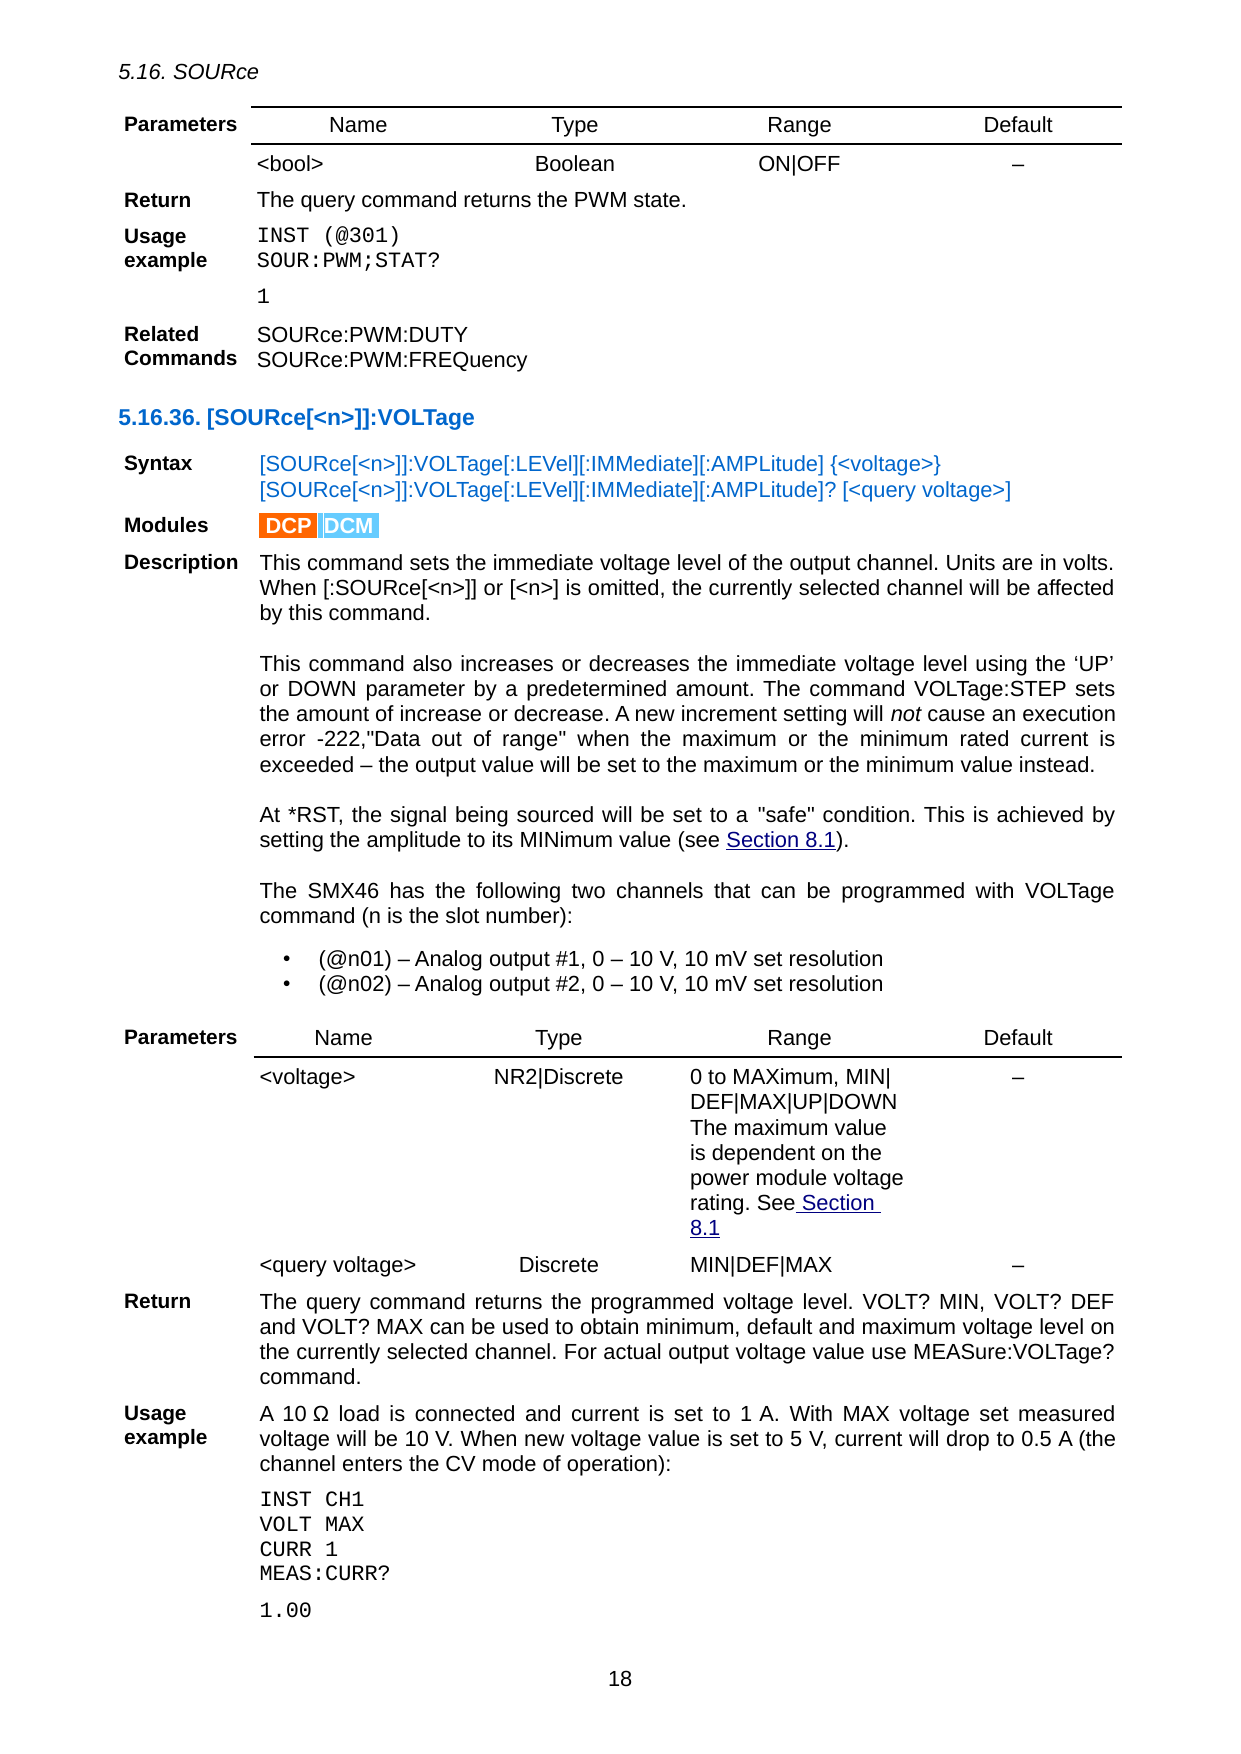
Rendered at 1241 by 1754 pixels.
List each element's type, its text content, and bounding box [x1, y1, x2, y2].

table_cell Usage example [118, 218, 251, 316]
table_cell <voltage> [254, 1058, 433, 1246]
table_cell Default [914, 108, 1122, 143]
table_cell SOURce:PWM:DUTY SOURce:PWM:FREQuency [251, 316, 1122, 378]
table_cell Boolean [465, 145, 684, 182]
table_cell INST (@301) SOUR:PWM;STAT? 1 [251, 218, 1122, 316]
subtitle [SOURce[<n>]]:VOLTage [118, 404, 1122, 431]
table_cell Usage example [118, 1395, 253, 1641]
table_cell <query voltage> [254, 1246, 433, 1283]
table_cell <bool> [251, 145, 465, 182]
table_cell Type [465, 108, 684, 143]
table_cell A 10 Ω load is connected and current is set to 1 A. With MAX voltage set measured voltage will be 10 V. When new voltage value is set to 5 V, current will drop to 0.5 A (the channel enters the CV mode of operation): INST CH1 VOLT MAX CURR 1 MEAS:CURR? 1.00 [254, 1395, 1122, 1641]
table_cell Description [118, 544, 253, 1019]
table_cell 0 to MAXimum, MIN|DEF|MAX|UP|DOWN The maximum value is dependent on the power module voltage rating. See Section 8.1 [684, 1058, 914, 1246]
table_cell Type [433, 1020, 684, 1056]
table_cell [118, 1246, 253, 1283]
table_cell This command sets the immediate voltage level of the output channel. Units are in volts. When [:SOURce[<n>]] or [<n>] is omitted, the currently selected channel will be affected by this command. This command also increases or decreases the immediate voltage level using the ‘UP’ or DOWN parameter by a predetermined amount. The command VOLTage:STEP sets the amount of increase or decrease. A new increment setting will not cause an execution error -222,"Data out of range" when the maximum or the minimum rated current is exceeded – the output value will be set to the maximum or the minimum value instead. At *RST, the signal being sourced will be set to a "safe" condition. This is achieved by setting the amplitude to its MINimum value (see Section 8.1). The SMX46 has the following two channels that can be programmed with VOLTage command (n is the slot number): (@n01) – Analog output #1, 0 – 10 V, 10 mV set resolution (@n02) – Analog output #2, 0 – 10 V, 10 mV set resolution [254, 544, 1122, 1019]
table_cell Return [118, 1283, 253, 1395]
table_cell Name [251, 108, 465, 143]
table_cell Range [684, 1020, 914, 1056]
table_cell Parameters [118, 1020, 253, 1246]
table_cell – [914, 1246, 1122, 1283]
table_cell Related Commands [118, 316, 251, 378]
table_cell Return [118, 182, 251, 218]
table_cell DCP DCM [254, 508, 1122, 544]
table_cell The query command returns the PWM state. [251, 182, 1122, 218]
table_cell NR2|Discrete [433, 1058, 684, 1246]
table_cell The query command returns the programmed voltage level. VOLT? MIN, VOLT? DEF and VOLT? MAX can be used to obtain minimum, default and maximum voltage level on the currently selected channel. For actual output voltage value use MEASure:VOLTage? command. [254, 1283, 1122, 1395]
table_cell Modules [118, 508, 253, 544]
table_header Syntax [118, 446, 253, 507]
table_cell Parameters [118, 106, 251, 182]
table_cell ON|OFF [684, 145, 914, 182]
table_cell Discrete [433, 1246, 684, 1283]
table_cell Default [914, 1020, 1122, 1056]
table_cell Range [684, 108, 914, 143]
table_cell – [914, 145, 1122, 182]
table_cell MIN|DEF|MAX [684, 1246, 914, 1283]
table_cell Name [254, 1020, 433, 1056]
table_header [SOURce[<n>]]:VOLTage[:LEVel][:IMMediate][:AMPLitude] {<voltage>} [SOURce[<n>]]:VOLTage[:LEVel][:IMMediate][:AMPLitude]? [<query voltage>] [254, 446, 1122, 507]
table_cell – [914, 1058, 1122, 1246]
